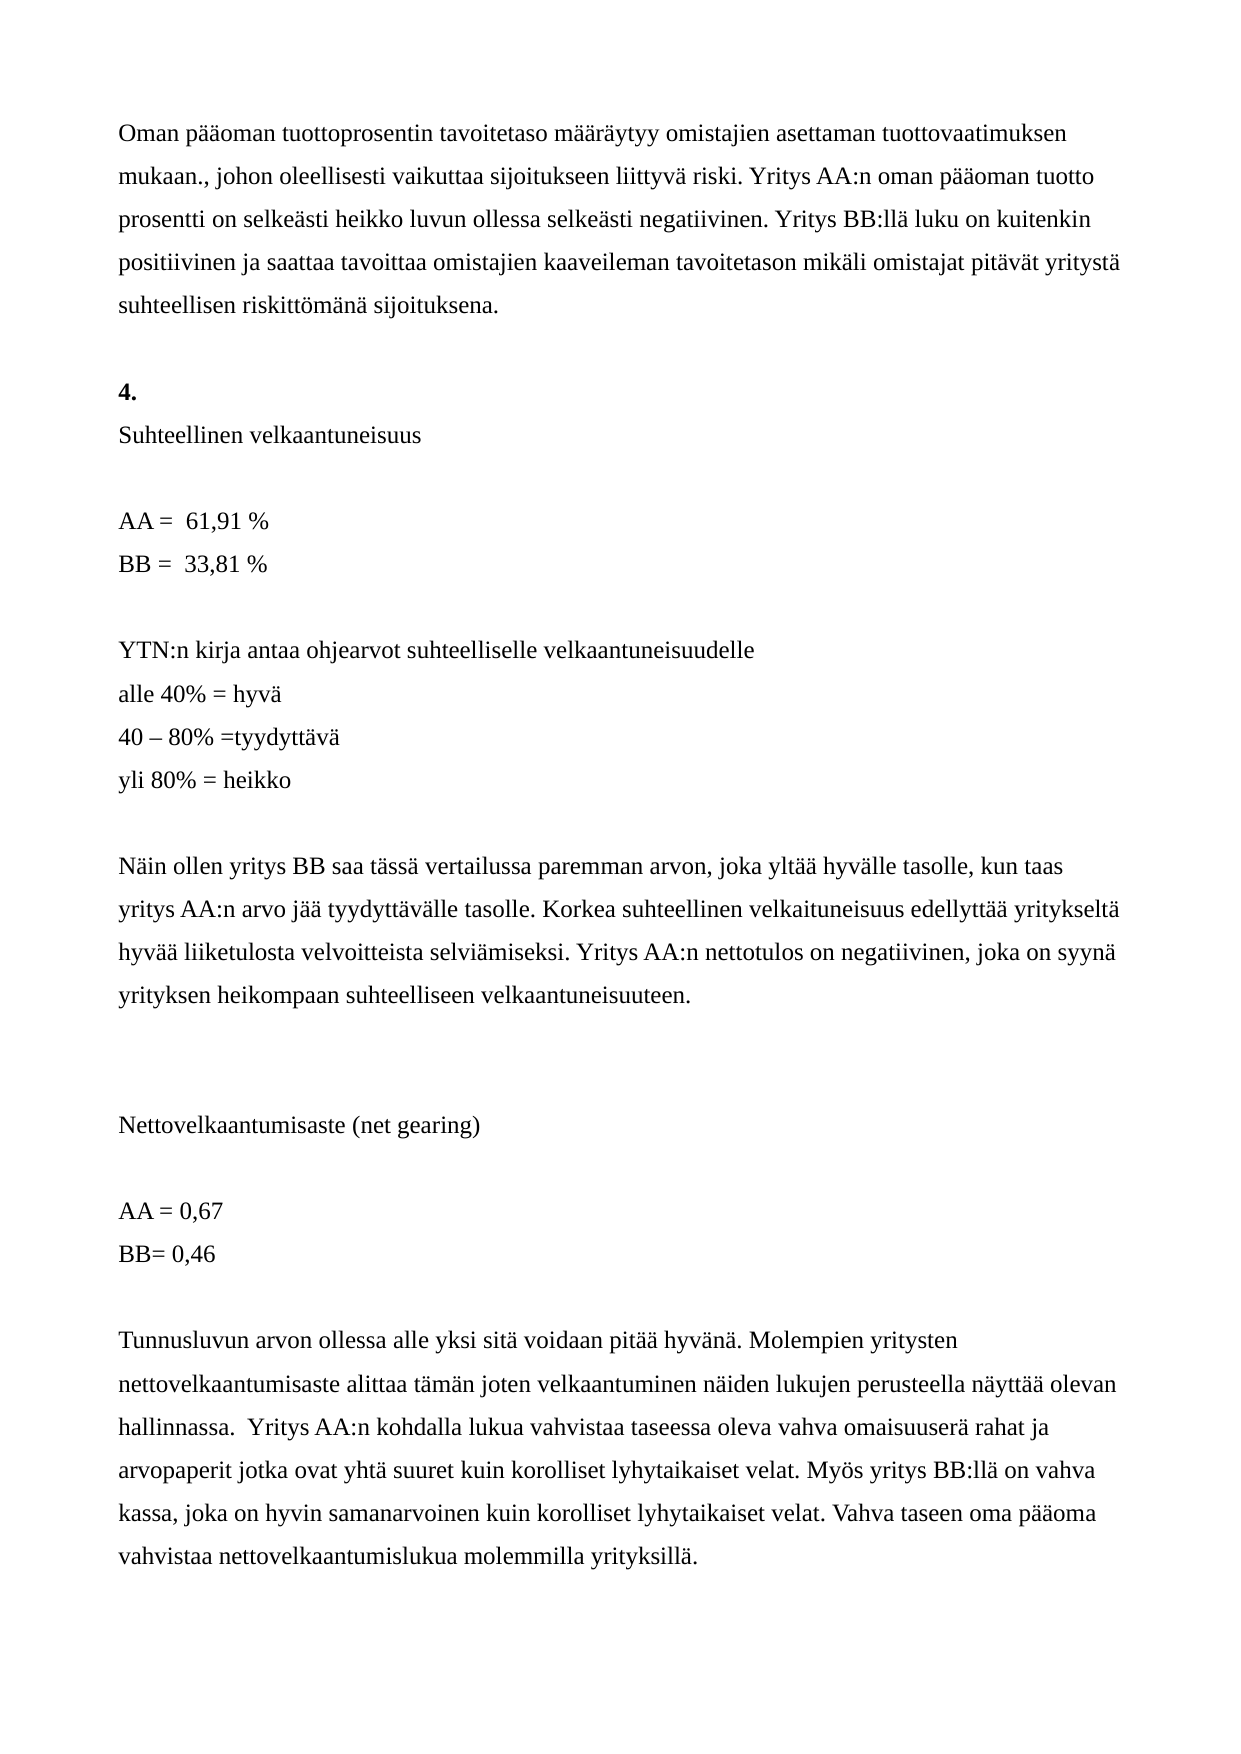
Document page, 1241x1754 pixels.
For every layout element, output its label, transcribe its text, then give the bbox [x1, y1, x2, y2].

text Nettovelkaantumisaste (net gearing) [118, 1110, 1122, 1139]
text BB = 33,81 % [118, 549, 1122, 578]
text Suhteellinen velkaantuneisuus [118, 420, 1122, 449]
text AA = 0,67 [118, 1196, 1122, 1225]
text 40 – 80% =tyydyttävä [118, 722, 1122, 751]
text Oman pääoman tuottoprosentin tavoitetaso määräytyy omistajien asettaman tuottovaatimuksen mukaan., johon oleellisesti vaikuttaa sijoitukseen liittyvä riski. Yritys AA:n oman pääoman tuotto prosentti on selkeästi heikko luvun ollessa selkeästi negatiivinen. Yritys BB:llä luku on kuitenkin positiivinen ja saattaa tavoittaa omistajien kaaveileman tavoitetason mikäli omistajat pitävät yritystä suhteellisen riskittömänä sijoituksena. [118, 118, 1122, 319]
text Tunnusluvun arvon ollessa alle yksi sitä voidaan pitää hyvänä. Molempien yritysten nettovelkaantumisaste alittaa tämän joten velkaantuminen näiden lukujen perusteella näyttää olevan hallinnassa. Yritys AA:n kohdalla lukua vahvistaa taseessa oleva vahva omaisuuserä rahat ja arvopaperit jotka ovat yhtä suuret kuin korolliset lyhytaikaiset velat. Myös yritys BB:llä on vahva kassa, joka on hyvin samanarvoinen kuin korolliset lyhytaikaiset velat. Vahva taseen oma pääoma vahvistaa nettovelkaantumislukua molemmilla yrityksillä. [118, 1326, 1122, 1570]
text Näin ollen yritys BB saa tässä vertailussa paremman arvon, joka yltää hyvälle tasolle, kun taas yritys AA:n arvo jää tyydyttävälle tasolle. Korkea suhteellinen velkaituneisuus edellyttää yritykseltä hyvää liiketulosta velvoitteista selviämiseksi. Yritys AA:n nettotulos on negatiivinen, joka on syynä yrityksen heikompaan suhteelliseen velkaantuneisuuteen. [118, 851, 1122, 1009]
text alle 40% = hyvä [118, 679, 1122, 707]
text 4. [118, 377, 1122, 406]
text AA = 61,91 % [118, 506, 1122, 535]
text BB= 0,46 [118, 1239, 1122, 1268]
text YTN:n kirja antaa ohjearvot suhteelliselle velkaantuneisuudelle [118, 636, 1122, 664]
text yli 80% = heikko [118, 765, 1122, 794]
